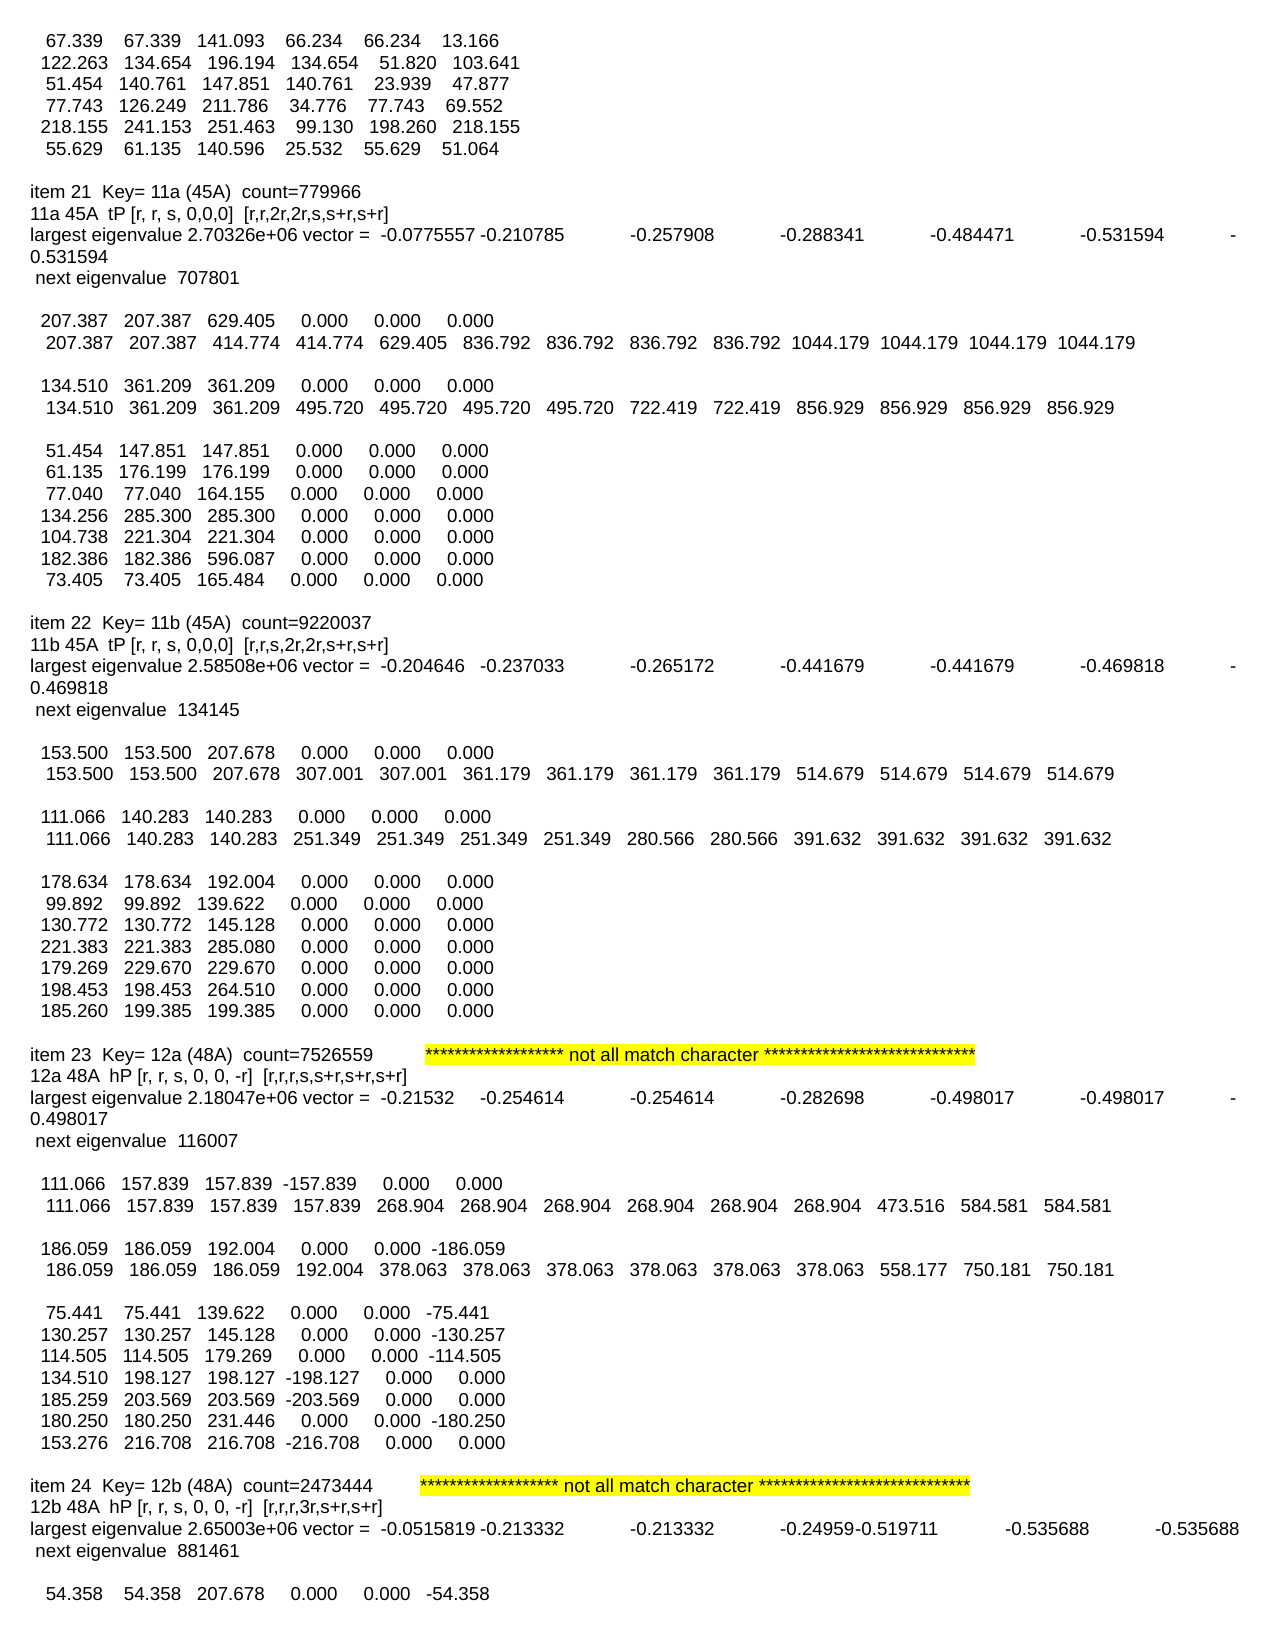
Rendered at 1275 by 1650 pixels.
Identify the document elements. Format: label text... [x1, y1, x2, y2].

text largest eigenvalue 2.58508e+06 vector = -0.204646 -0.237033 -0.265172 -0.441679 -0.441679 -0.469818 -0.469818 [30, 655, 1245, 698]
text 12a 48A hP [r, r, s, 0, 0, -r] [r,r,r,s,s+r,s+r,s+r] [30, 1065, 1245, 1087]
text next eigenvalue 116007 [30, 1130, 1245, 1151]
text next eigenvalue 881461 [30, 1539, 1245, 1561]
text 111.066 140.283 140.283 0.000 0.000 0.000 [30, 806, 1245, 828]
text 77.743 126.249 211.786 34.776 77.743 69.552 [30, 95, 1245, 116]
text 153.500 153.500 207.678 0.000 0.000 0.000 [30, 742, 1245, 763]
text 178.634 178.634 192.004 0.000 0.000 0.000 [30, 871, 1245, 892]
text 114.505 114.505 179.269 0.000 0.000 -114.505 [30, 1345, 1245, 1367]
text 185.259 203.569 203.569 -203.569 0.000 0.000 [30, 1388, 1245, 1410]
text 130.257 130.257 145.128 0.000 0.000 -130.257 [30, 1324, 1245, 1345]
text 11a 45A tP [r, r, s, 0,0,0] [r,r,2r,2r,s,s+r,s+r] [30, 202, 1245, 224]
text largest eigenvalue 2.18047e+06 vector = -0.21532 -0.254614 -0.254614 -0.282698 -0.498017 -0.498017 -0.498017 [30, 1087, 1245, 1130]
text 111.066 140.283 140.283 251.349 251.349 251.349 251.349 280.566 280.566 391.632 391.632 391.632 391.632 [30, 828, 1245, 849]
text 99.892 99.892 139.622 0.000 0.000 0.000 [30, 892, 1245, 914]
text 51.454 140.761 147.851 140.761 23.939 47.877 [30, 73, 1245, 95]
text 207.387 207.387 414.774 414.774 629.405 836.792 836.792 836.792 836.792 1044.179 1044.179 1044.179 1044.179 [30, 332, 1245, 353]
text item 21 Key= 11a (45A) count=779966 [30, 181, 1245, 202]
text 122.263 134.654 196.194 134.654 51.820 103.641 [30, 52, 1245, 73]
text next eigenvalue 134145 [30, 698, 1245, 720]
text 61.135 176.199 176.199 0.000 0.000 0.000 [30, 461, 1245, 483]
text 77.040 77.040 164.155 0.000 0.000 0.000 [30, 483, 1245, 504]
text 51.454 147.851 147.851 0.000 0.000 0.000 [30, 440, 1245, 461]
text 218.155 241.153 251.463 99.130 198.260 218.155 [30, 116, 1245, 138]
text 67.339 67.339 141.093 66.234 66.234 13.166 [30, 30, 1245, 52]
text 186.059 186.059 186.059 192.004 378.063 378.063 378.063 378.063 378.063 378.063 558.177 750.181 750.181 [30, 1259, 1245, 1281]
text 54.358 54.358 207.678 0.000 0.000 -54.358 [30, 1582, 1245, 1604]
text 134.510 361.209 361.209 0.000 0.000 0.000 [30, 375, 1245, 397]
text 153.500 153.500 207.678 307.001 307.001 361.179 361.179 361.179 361.179 514.679 514.679 514.679 514.679 [30, 763, 1245, 785]
text 73.405 73.405 165.484 0.000 0.000 0.000 [30, 569, 1245, 591]
text 134.256 285.300 285.300 0.000 0.000 0.000 [30, 504, 1245, 526]
text 179.269 229.670 229.670 0.000 0.000 0.000 [30, 957, 1245, 979]
text 207.387 207.387 629.405 0.000 0.000 0.000 [30, 310, 1245, 332]
text 104.738 221.304 221.304 0.000 0.000 0.000 [30, 526, 1245, 547]
text 186.059 186.059 192.004 0.000 0.000 -186.059 [30, 1237, 1245, 1259]
text 134.510 198.127 198.127 -198.127 0.000 0.000 [30, 1367, 1245, 1388]
text 130.772 130.772 145.128 0.000 0.000 0.000 [30, 914, 1245, 936]
text next eigenvalue 707801 [30, 267, 1245, 289]
text 198.453 198.453 264.510 0.000 0.000 0.000 [30, 979, 1245, 1000]
text 182.386 182.386 596.087 0.000 0.000 0.000 [30, 547, 1245, 569]
text 12b 48A hP [r, r, s, 0, 0, -r] [r,r,r,3r,s+r,s+r] [30, 1496, 1245, 1518]
text 111.066 157.839 157.839 157.839 268.904 268.904 268.904 268.904 268.904 268.904 473.516 584.581 584.581 [30, 1194, 1245, 1216]
text item 23 Key= 12a (48A) count=7526559 ******************* not all match character ***************************** [30, 1043, 1245, 1065]
text 75.441 75.441 139.622 0.000 0.000 -75.441 [30, 1302, 1245, 1324]
text item 22 Key= 11b (45A) count=9220037 [30, 612, 1245, 634]
text 153.276 216.708 216.708 -216.708 0.000 0.000 [30, 1432, 1245, 1453]
text 111.066 157.839 157.839 -157.839 0.000 0.000 [30, 1173, 1245, 1194]
text item 24 Key= 12b (48A) count=2473444 ******************* not all match character ***************************** [30, 1475, 1245, 1496]
text 55.629 61.135 140.596 25.532 55.629 51.064 [30, 138, 1245, 159]
text largest eigenvalue 2.65003e+06 vector = -0.0515819 -0.213332 -0.213332 -0.24959 -0.519711 -0.535688 -0.535688 [30, 1518, 1245, 1539]
text largest eigenvalue 2.70326e+06 vector = -0.0775557 -0.210785 -0.257908 -0.288341 -0.484471 -0.531594 -0.531594 [30, 224, 1245, 267]
text 11b 45A tP [r, r, s, 0,0,0] [r,r,s,2r,2r,s+r,s+r] [30, 634, 1245, 655]
text 221.383 221.383 285.080 0.000 0.000 0.000 [30, 936, 1245, 957]
text 134.510 361.209 361.209 495.720 495.720 495.720 495.720 722.419 722.419 856.929 856.929 856.929 856.929 [30, 397, 1245, 418]
text 185.260 199.385 199.385 0.000 0.000 0.000 [30, 1000, 1245, 1022]
text 180.250 180.250 231.446 0.000 0.000 -180.250 [30, 1410, 1245, 1432]
